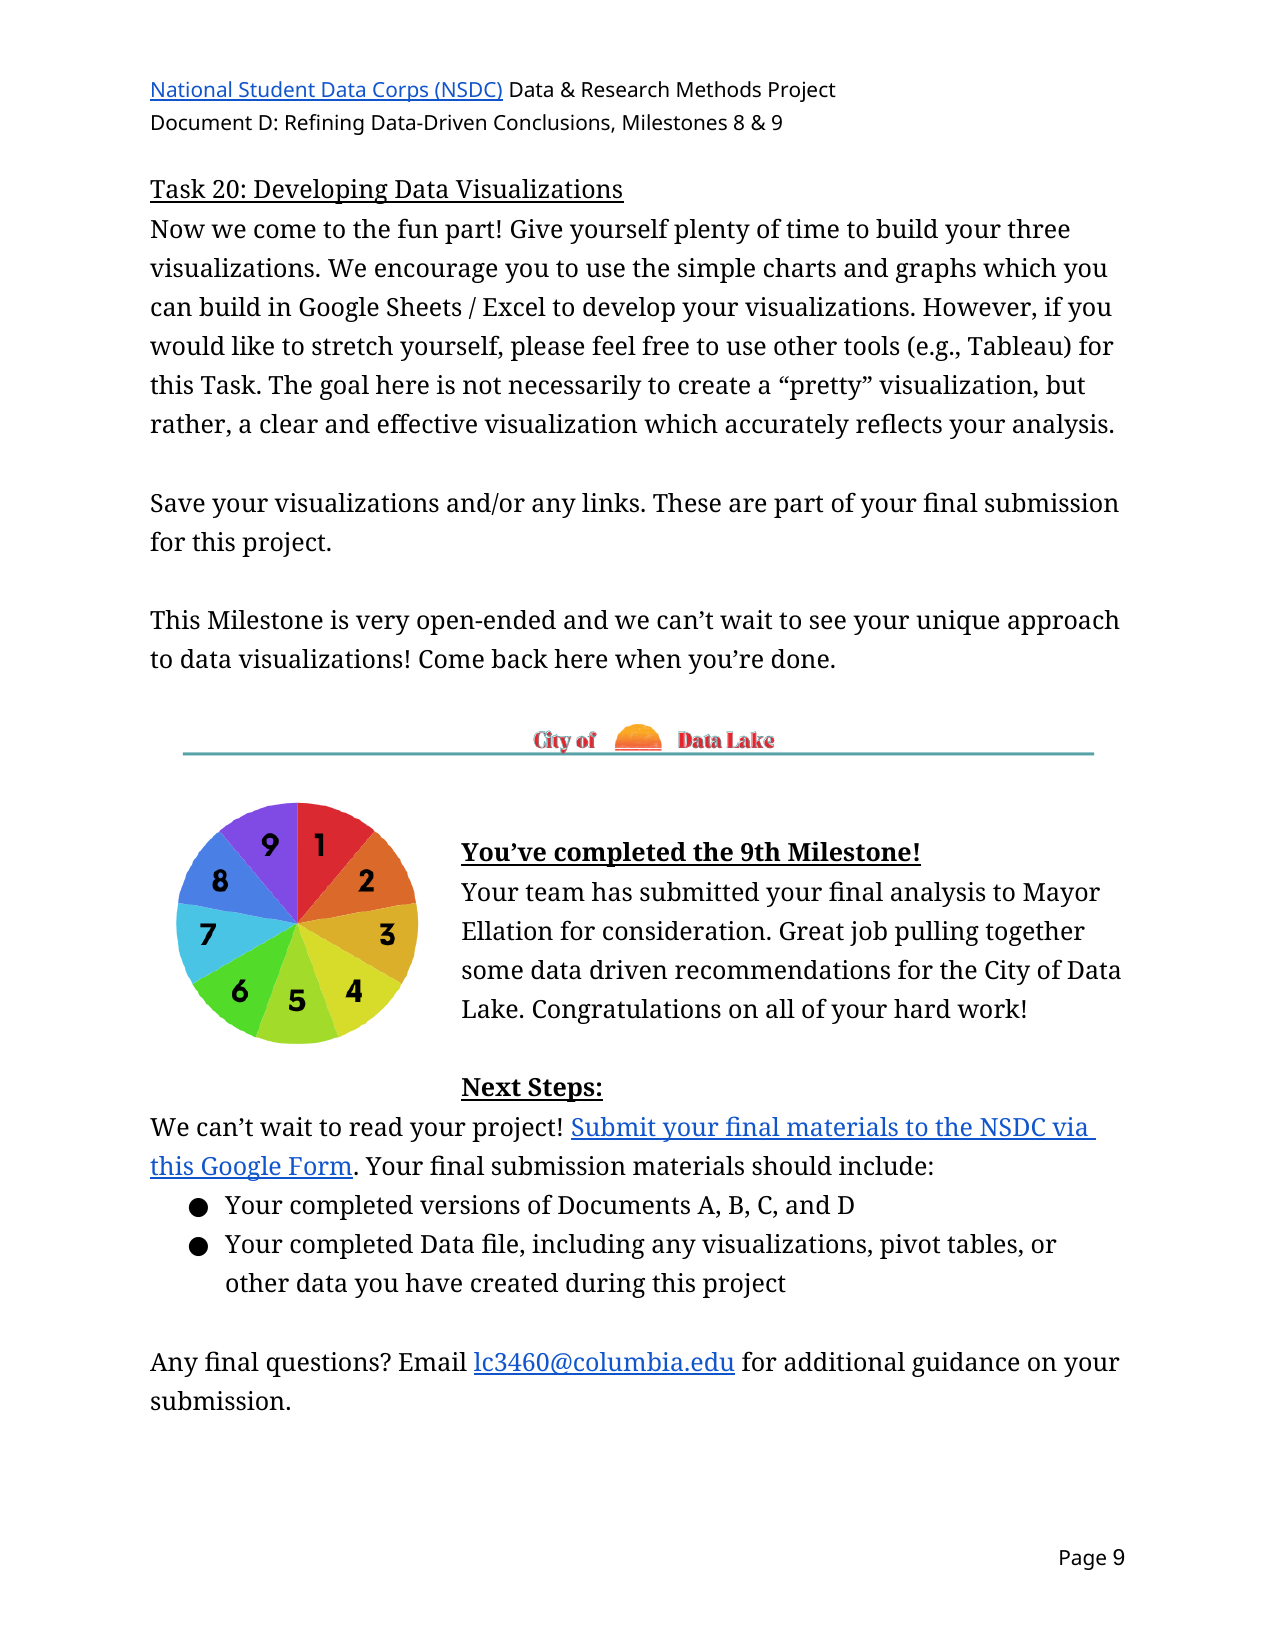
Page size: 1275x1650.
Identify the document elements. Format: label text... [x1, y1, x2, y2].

text Task 20: Developing Data Visualizations [150, 172, 1125, 206]
picture [150, 713, 1125, 777]
text Any final questions? Email lc3460@columbia.edu for additional guidance on your submission. [150, 1344, 1125, 1417]
text You’ve completed the 9th Milestone! [150, 835, 1125, 869]
text Next Steps: [150, 1070, 1125, 1104]
text Your team has submitted your final analysis to Mayor Ellation for consideration. Great job pulling together some data driven recommendations for the City of Data Lake. Congratulations on all of your hard work! [150, 874, 1125, 1026]
text We can’t wait to read your project! Submit your final materials to the NSDC via this Google Form. Your final submission materials should include: [150, 1109, 1125, 1182]
text This Milestone is very open-ended and we can’t wait to see your unique approach to data visualizations! Come back here when you’re done. [150, 603, 1125, 676]
text Save your visualizations and/or any links. These are part of your final submission for this project. [150, 486, 1125, 559]
list Your completed versions of Documents A, B, C, and D [187, 1187, 1125, 1222]
text Now we come to the fun part! Give yourself plenty of time to build your three visualizations. We encourage you to use the simple charts and graphs which you can build in Google Sheets / Excel to develop your visualizations. However, if you would like to stretch yourself, please feel free to use other tools (e.g., Tableau) for this Task. The goal here is not necessarily to create a “pretty” visualization, but rather, a clear and effective visualization which accurately reflects your analysis. [150, 211, 1125, 441]
picture [386, 989, 443, 1062]
list Your completed Data file, including any visualizations, pivot tables, or other data you have created during this project [187, 1227, 1125, 1300]
